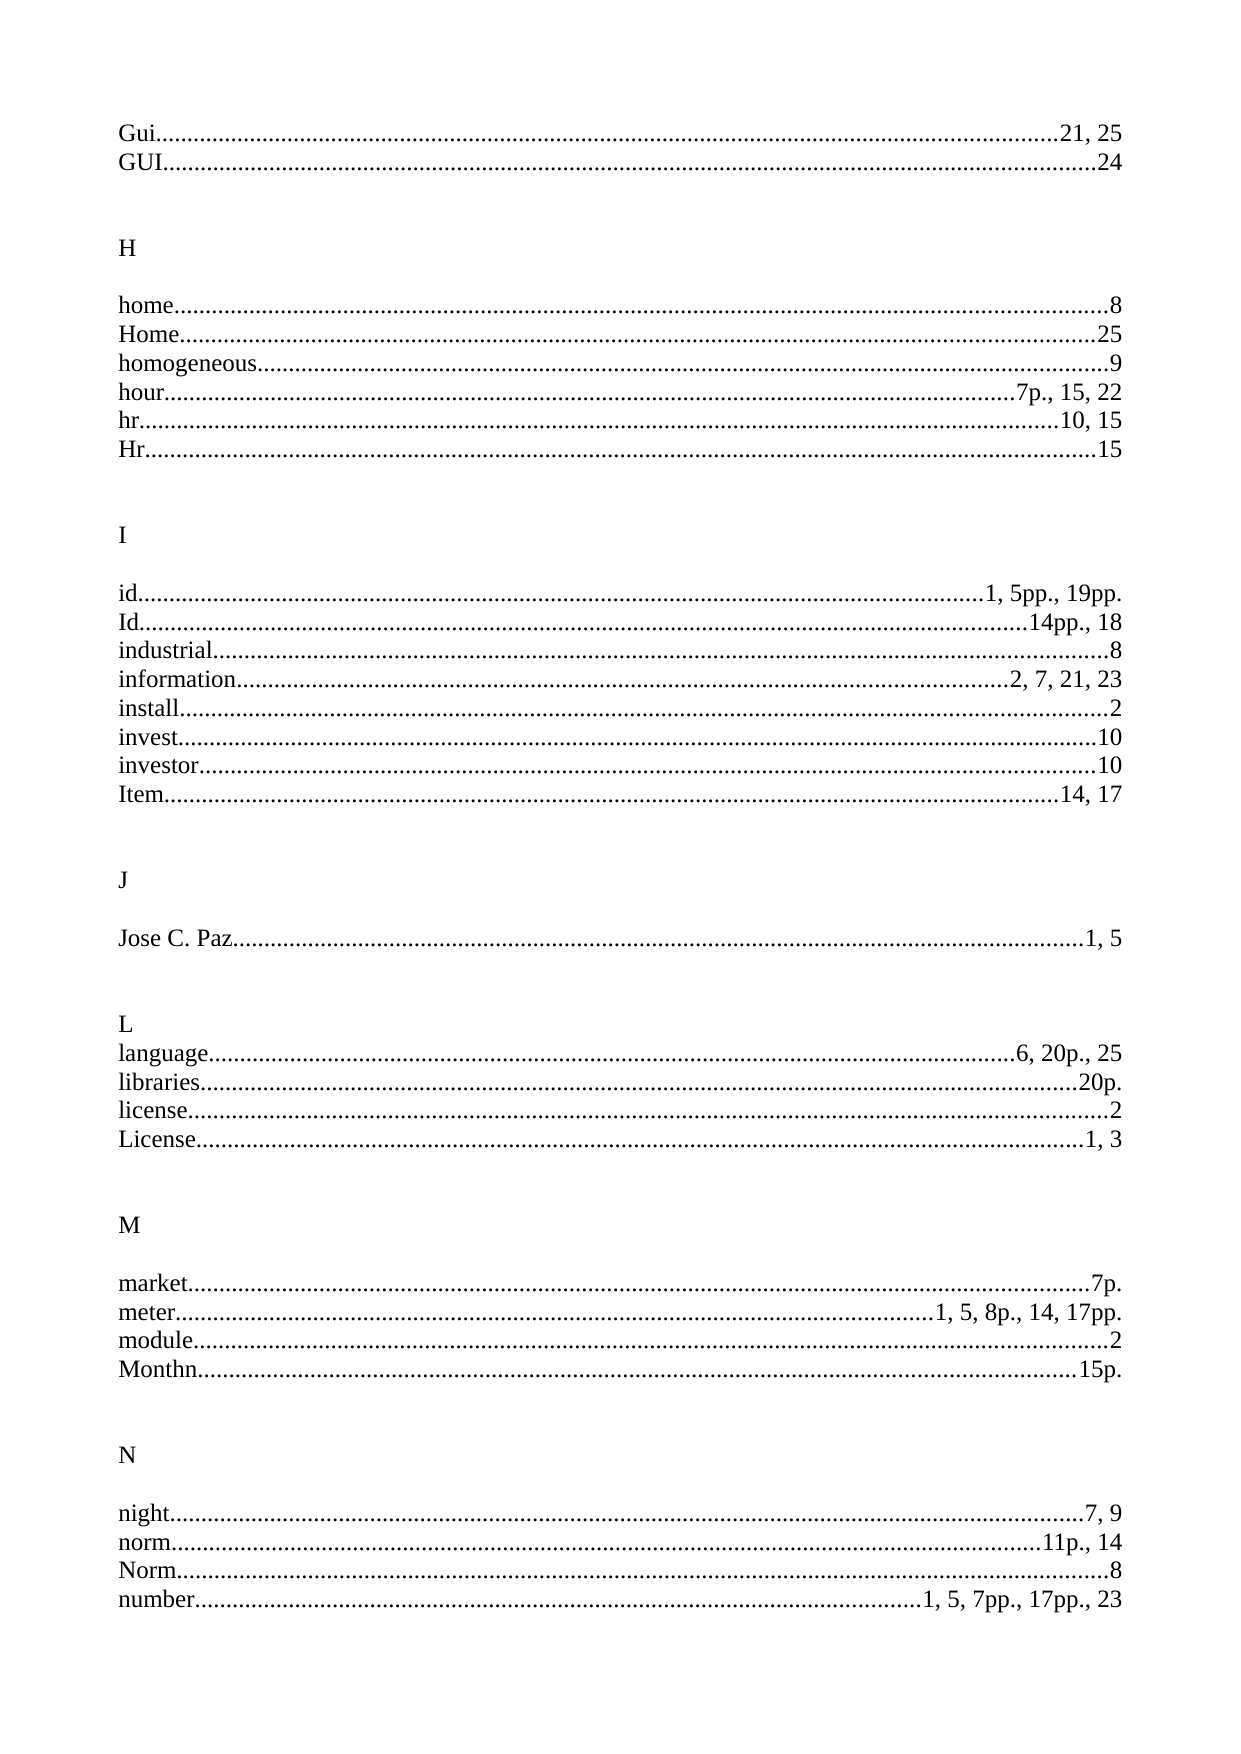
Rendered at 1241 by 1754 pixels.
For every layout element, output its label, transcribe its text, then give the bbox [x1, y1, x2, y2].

text Id 14pp., 18 [118, 607, 1122, 636]
text install 2 [118, 693, 1122, 722]
text home 8 [118, 291, 1122, 319]
text H [118, 233, 1122, 262]
text hour 7p., 15, 22 [118, 377, 1122, 406]
text norm 11p., 14 [118, 1527, 1122, 1556]
text Item 14, 17 [118, 779, 1122, 808]
text homogeneous 9 [118, 348, 1122, 377]
text libraries 20p. [118, 1067, 1122, 1096]
text id 1, 5pp., 19pp. [118, 578, 1122, 607]
text GUI 24 [118, 147, 1122, 176]
text night 7, 9 [118, 1498, 1122, 1527]
text license 2 [118, 1096, 1122, 1124]
text Norm 8 [118, 1556, 1122, 1584]
text L [118, 1009, 1122, 1038]
text hr 10, 15 [118, 406, 1122, 434]
text M [118, 1211, 1122, 1239]
text J [118, 866, 1122, 894]
text Hr 15 [118, 434, 1122, 463]
text N [118, 1441, 1122, 1469]
text Home 25 [118, 319, 1122, 348]
text information 2, 7, 21, 23 [118, 664, 1122, 693]
text License 1, 3 [118, 1124, 1122, 1153]
text invest 10 [118, 722, 1122, 751]
text Gui 21, 25 [118, 118, 1122, 147]
text Jose C. Paz 1, 5 [118, 923, 1122, 952]
text number 1, 5, 7pp., 17pp., 23 [118, 1584, 1122, 1613]
text I [118, 521, 1122, 549]
text meter 1, 5, 8p., 14, 17pp. [118, 1297, 1122, 1326]
text Monthn 15p. [118, 1354, 1122, 1383]
text investor 10 [118, 751, 1122, 779]
text language 6, 20p., 25 [118, 1038, 1122, 1067]
text industrial 8 [118, 636, 1122, 664]
text module 2 [118, 1326, 1122, 1354]
text market 7p. [118, 1268, 1122, 1297]
